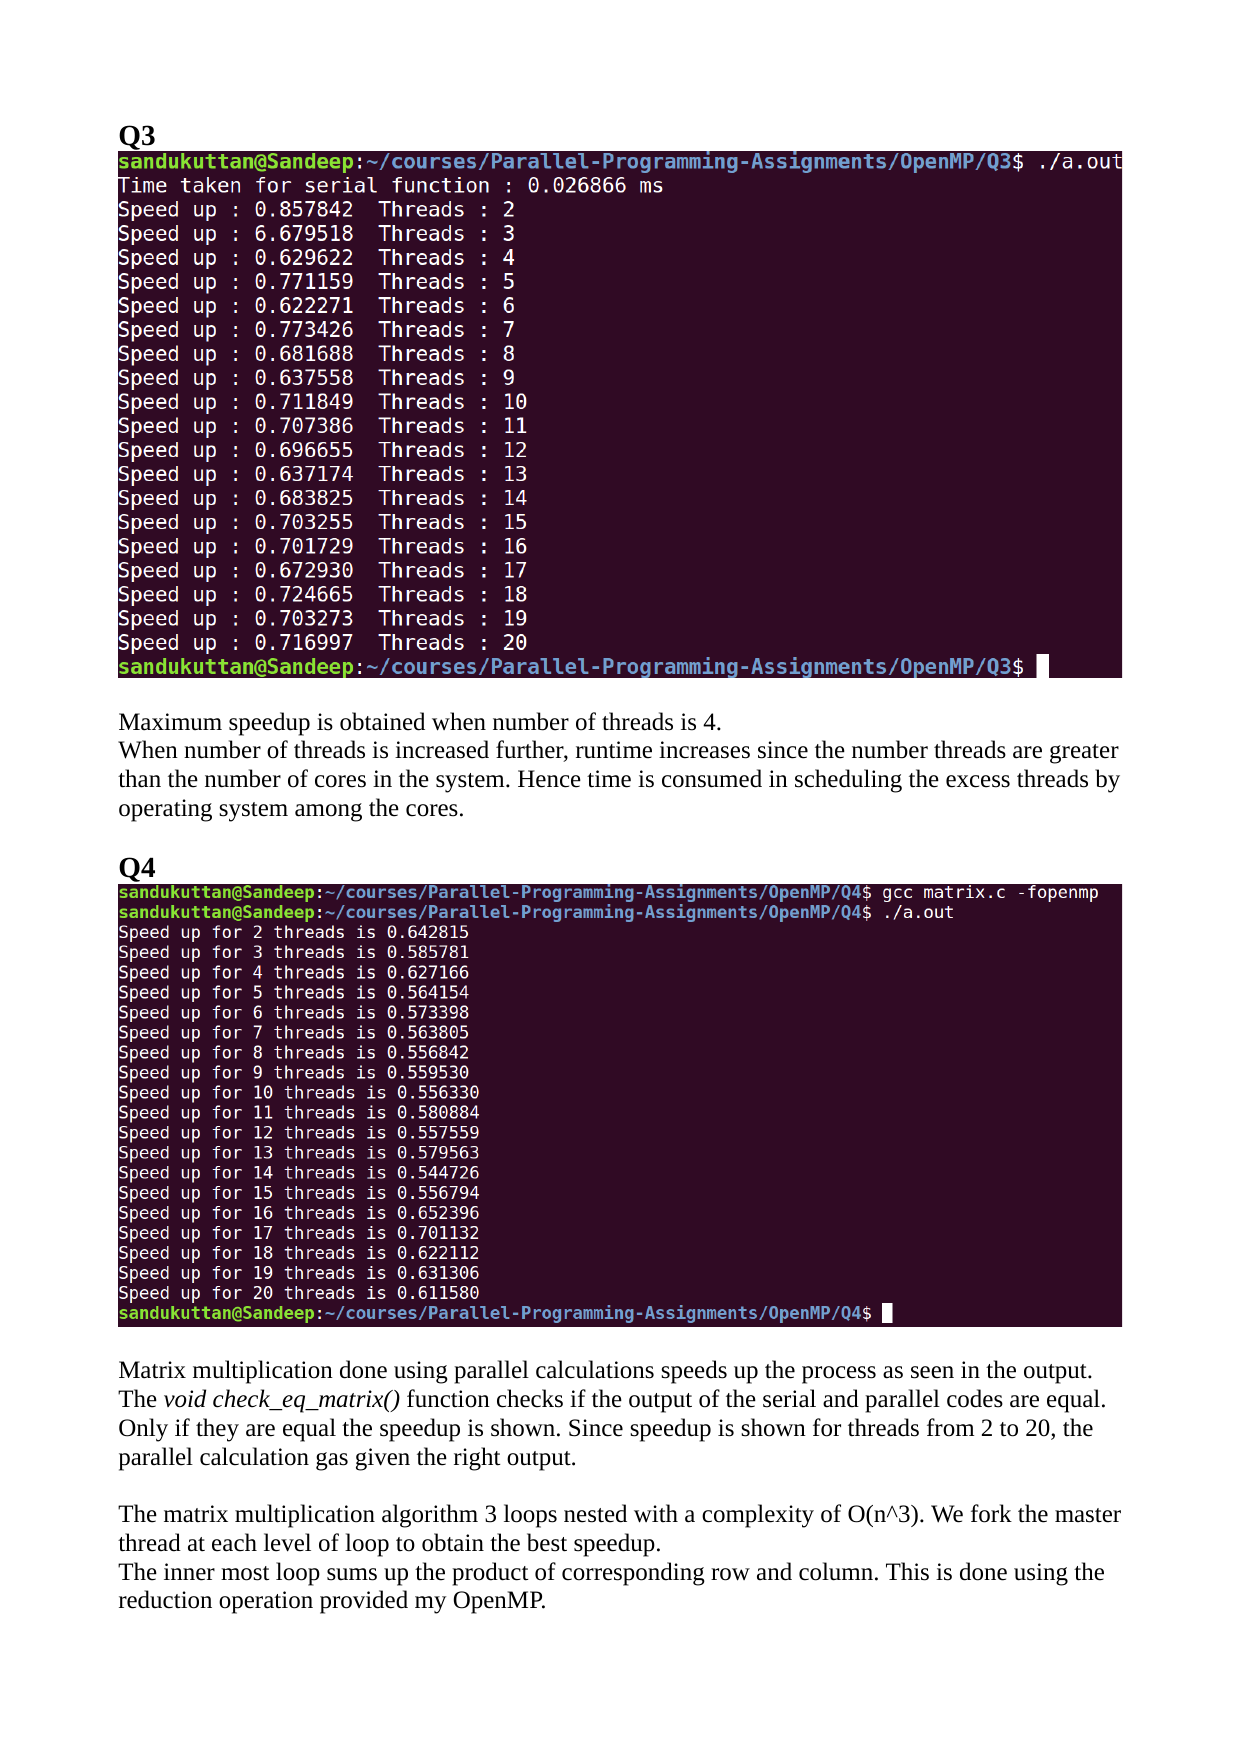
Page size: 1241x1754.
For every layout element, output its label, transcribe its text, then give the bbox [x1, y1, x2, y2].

text Q3 [118, 118, 1122, 151]
text Maximum speedup is obtained when number of threads is 4. [118, 707, 1122, 736]
text The matrix multiplication algorithm 3 loops nested with a complexity of O(n^3). We fork the master thread at each level of loop to obtain the best speedup. [118, 1499, 1122, 1557]
text Matrix multiplication done using parallel calculations speeds up the process as seen in the output. [118, 1355, 1122, 1384]
picture [118, 151, 1123, 678]
text The inner most loop sums up the product of corresponding row and column. This is done using the reduction operation provided my OpenMP. [118, 1557, 1122, 1614]
text When number of threads is increased further, runtime increases since the number threads are greater than the number of cores in the system. Hence time is consumed in scheduling the excess threads by operating system among the cores. [118, 736, 1122, 822]
text Q4 [118, 851, 1122, 884]
picture [118, 884, 1123, 1327]
text The void check_eq_matrix() function checks if the output of the serial and parallel codes are equal. Only if they are equal the speedup is shown. Since speedup is shown for threads from 2 to 20, the parallel calculation gas given the right output. [118, 1384, 1122, 1470]
